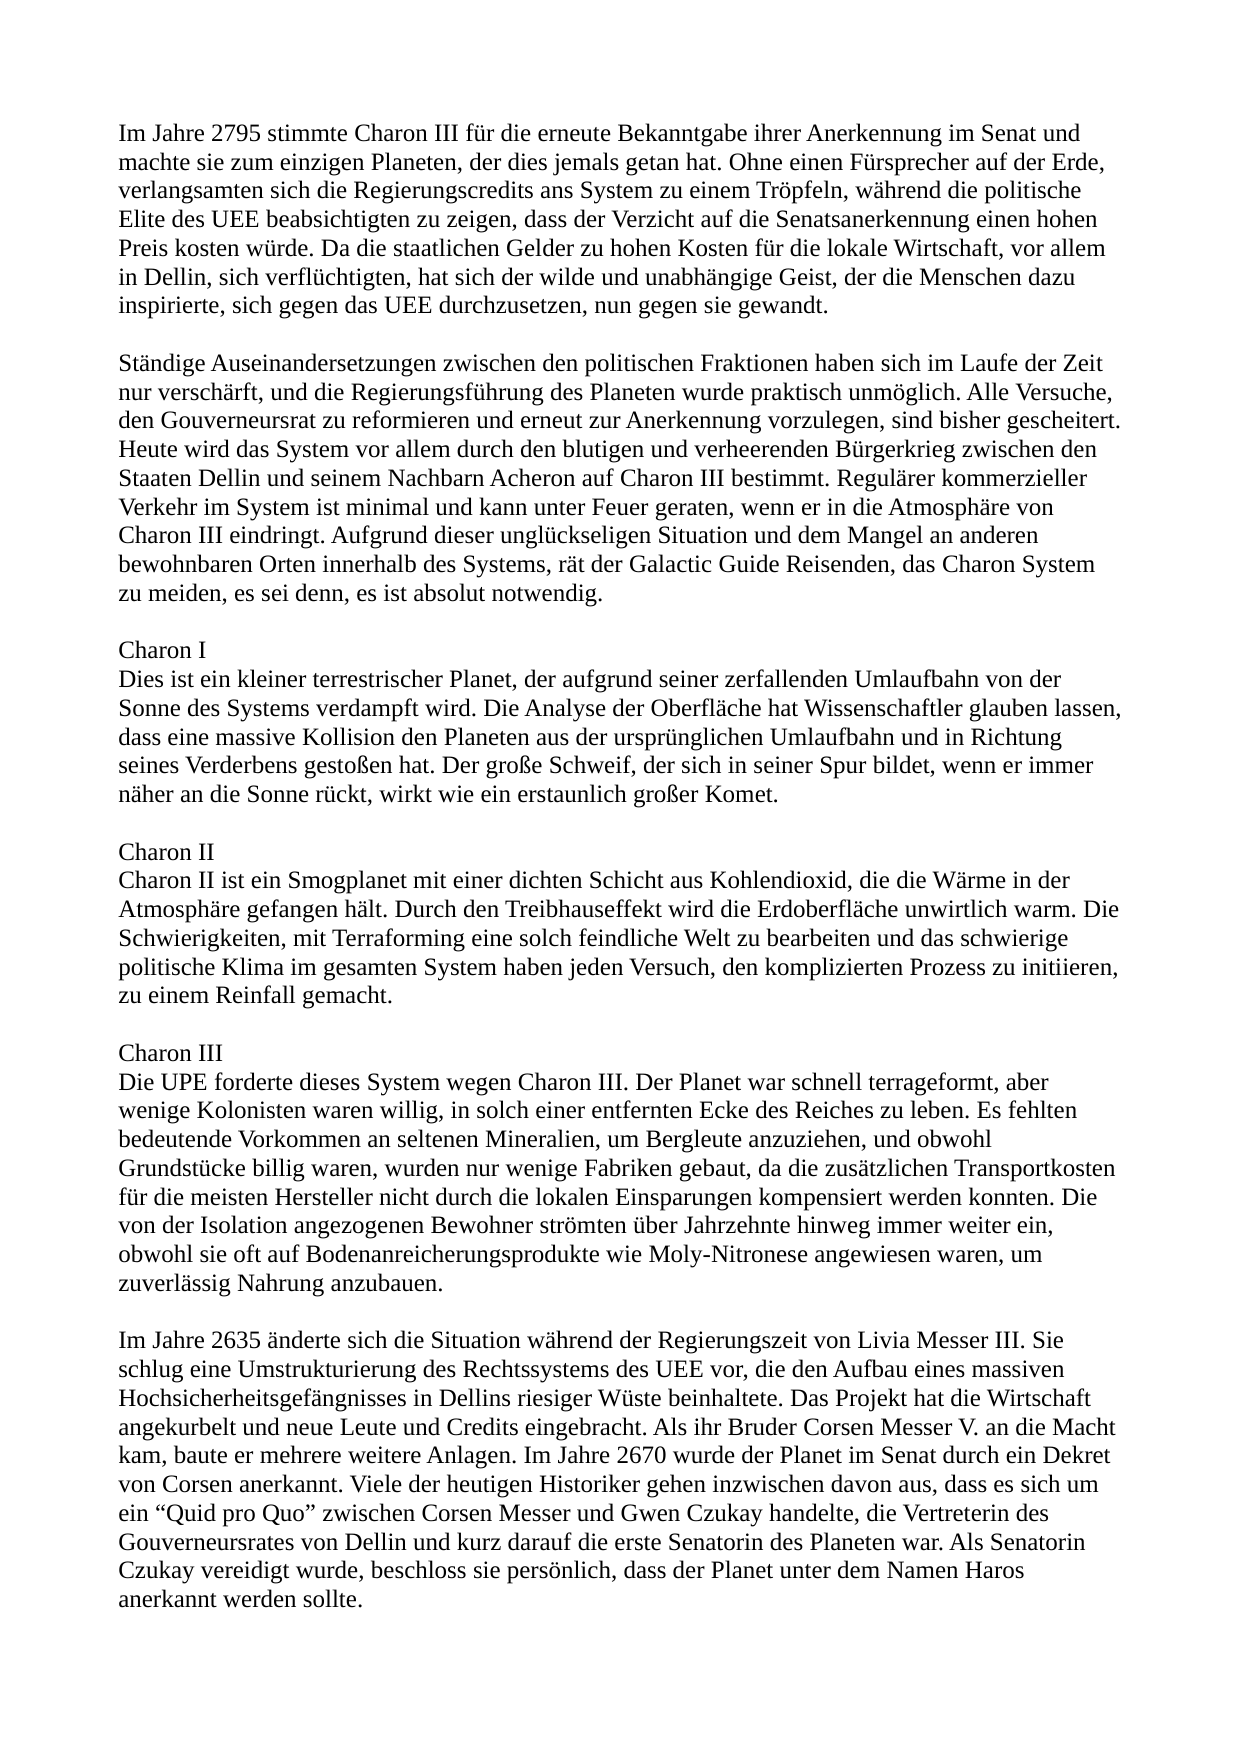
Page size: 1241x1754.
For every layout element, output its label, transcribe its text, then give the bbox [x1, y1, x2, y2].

text Charon I [118, 636, 1122, 664]
text Heute wird das System vor allem durch den blutigen und verheerenden Bürgerkrieg zwischen den Staaten Dellin und seinem Nachbarn Acheron auf Charon III bestimmt. Regulärer kommerzieller Verkehr im System ist minimal und kann unter Feuer geraten, wenn er in die Atmosphäre von Charon III eindringt. Aufgrund dieser unglückseligen Situation und dem Mangel an anderen bewohnbaren Orten innerhalb des Systems, rät der Galactic Guide Reisenden, das Charon System zu meiden, es sei denn, es ist absolut notwendig. [118, 434, 1122, 607]
text Charon II [118, 837, 1122, 866]
text Ständige Auseinandersetzungen zwischen den politischen Fraktionen haben sich im Laufe der Zeit nur verschärft, und die Regierungsführung des Planeten wurde praktisch unmöglich. Alle Versuche, den Gouverneursrat zu reformieren und erneut zur Anerkennung vorzulegen, sind bisher gescheitert. [118, 348, 1122, 434]
text Die UPE forderte dieses System wegen Charon III. Der Planet war schnell terrageformt, aber wenige Kolonisten waren willig, in solch einer entfernten Ecke des Reiches zu leben. Es fehlten bedeutende Vorkommen an seltenen Mineralien, um Bergleute anzuziehen, und obwohl Grundstücke billig waren, wurden nur wenige Fabriken gebaut, da die zusätzlichen Transportkosten für die meisten Hersteller nicht durch die lokalen Einsparungen kompensiert werden konnten. Die von der Isolation angezogenen Bewohner strömten über Jahrzehnte hinweg immer weiter ein, obwohl sie oft auf Bodenanreicherungsprodukte wie Moly-Nitronese angewiesen waren, um zuverlässig Nahrung anzubauen. [118, 1067, 1122, 1297]
text Charon III [118, 1038, 1122, 1067]
text Im Jahre 2795 stimmte Charon III für die erneute Bekanntgabe ihrer Anerkennung im Senat und machte sie zum einzigen Planeten, der dies jemals getan hat. Ohne einen Fürsprecher auf der Erde, verlangsamten sich die Regierungscredits ans System zu einem Tröpfeln, während die politische Elite des UEE beabsichtigten zu zeigen, dass der Verzicht auf die Senatsanerkennung einen hohen Preis kosten würde. Da die staatlichen Gelder zu hohen Kosten für die lokale Wirtschaft, vor allem in Dellin, sich verflüchtigten, hat sich der wilde und unabhängige Geist, der die Menschen dazu inspirierte, sich gegen das UEE durchzusetzen, nun gegen sie gewandt. [118, 118, 1122, 319]
text Dies ist ein kleiner terrestrischer Planet, der aufgrund seiner zerfallenden Umlaufbahn von der Sonne des Systems verdampft wird. Die Analyse der Oberfläche hat Wissenschaftler glauben lassen, dass eine massive Kollision den Planeten aus der ursprünglichen Umlaufbahn und in Richtung seines Verderbens gestoßen hat. Der große Schweif, der sich in seiner Spur bildet, wenn er immer näher an die Sonne rückt, wirkt wie ein erstaunlich großer Komet. [118, 664, 1122, 808]
text Im Jahre 2635 änderte sich die Situation während der Regierungszeit von Livia Messer III. Sie schlug eine Umstrukturierung des Rechtssystems des UEE vor, die den Aufbau eines massiven Hochsicherheitsgefängnisses in Dellins riesiger Wüste beinhaltete. Das Projekt hat die Wirtschaft angekurbelt und neue Leute und Credits eingebracht. Als ihr Bruder Corsen Messer V. an die Macht kam, baute er mehrere weitere Anlagen. Im Jahre 2670 wurde der Planet im Senat durch ein Dekret von Corsen anerkannt. Viele der heutigen Historiker gehen inzwischen davon aus, dass es sich um ein “Quid pro Quo” zwischen Corsen Messer und Gwen Czukay handelte, die Vertreterin des Gouverneursrates von Dellin und kurz darauf die erste Senatorin des Planeten war. Als Senatorin Czukay vereidigt wurde, beschloss sie persönlich, dass der Planet unter dem Namen Haros anerkannt werden sollte. [118, 1326, 1122, 1613]
text Charon II ist ein Smogplanet mit einer dichten Schicht aus Kohlendioxid, die die Wärme in der Atmosphäre gefangen hält. Durch den Treibhauseffekt wird die Erdoberfläche unwirtlich warm. Die Schwierigkeiten, mit Terraforming eine solch feindliche Welt zu bearbeiten und das schwierige politische Klima im gesamten System haben jeden Versuch, den komplizierten Prozess zu initiieren, zu einem Reinfall gemacht. [118, 866, 1122, 1009]
